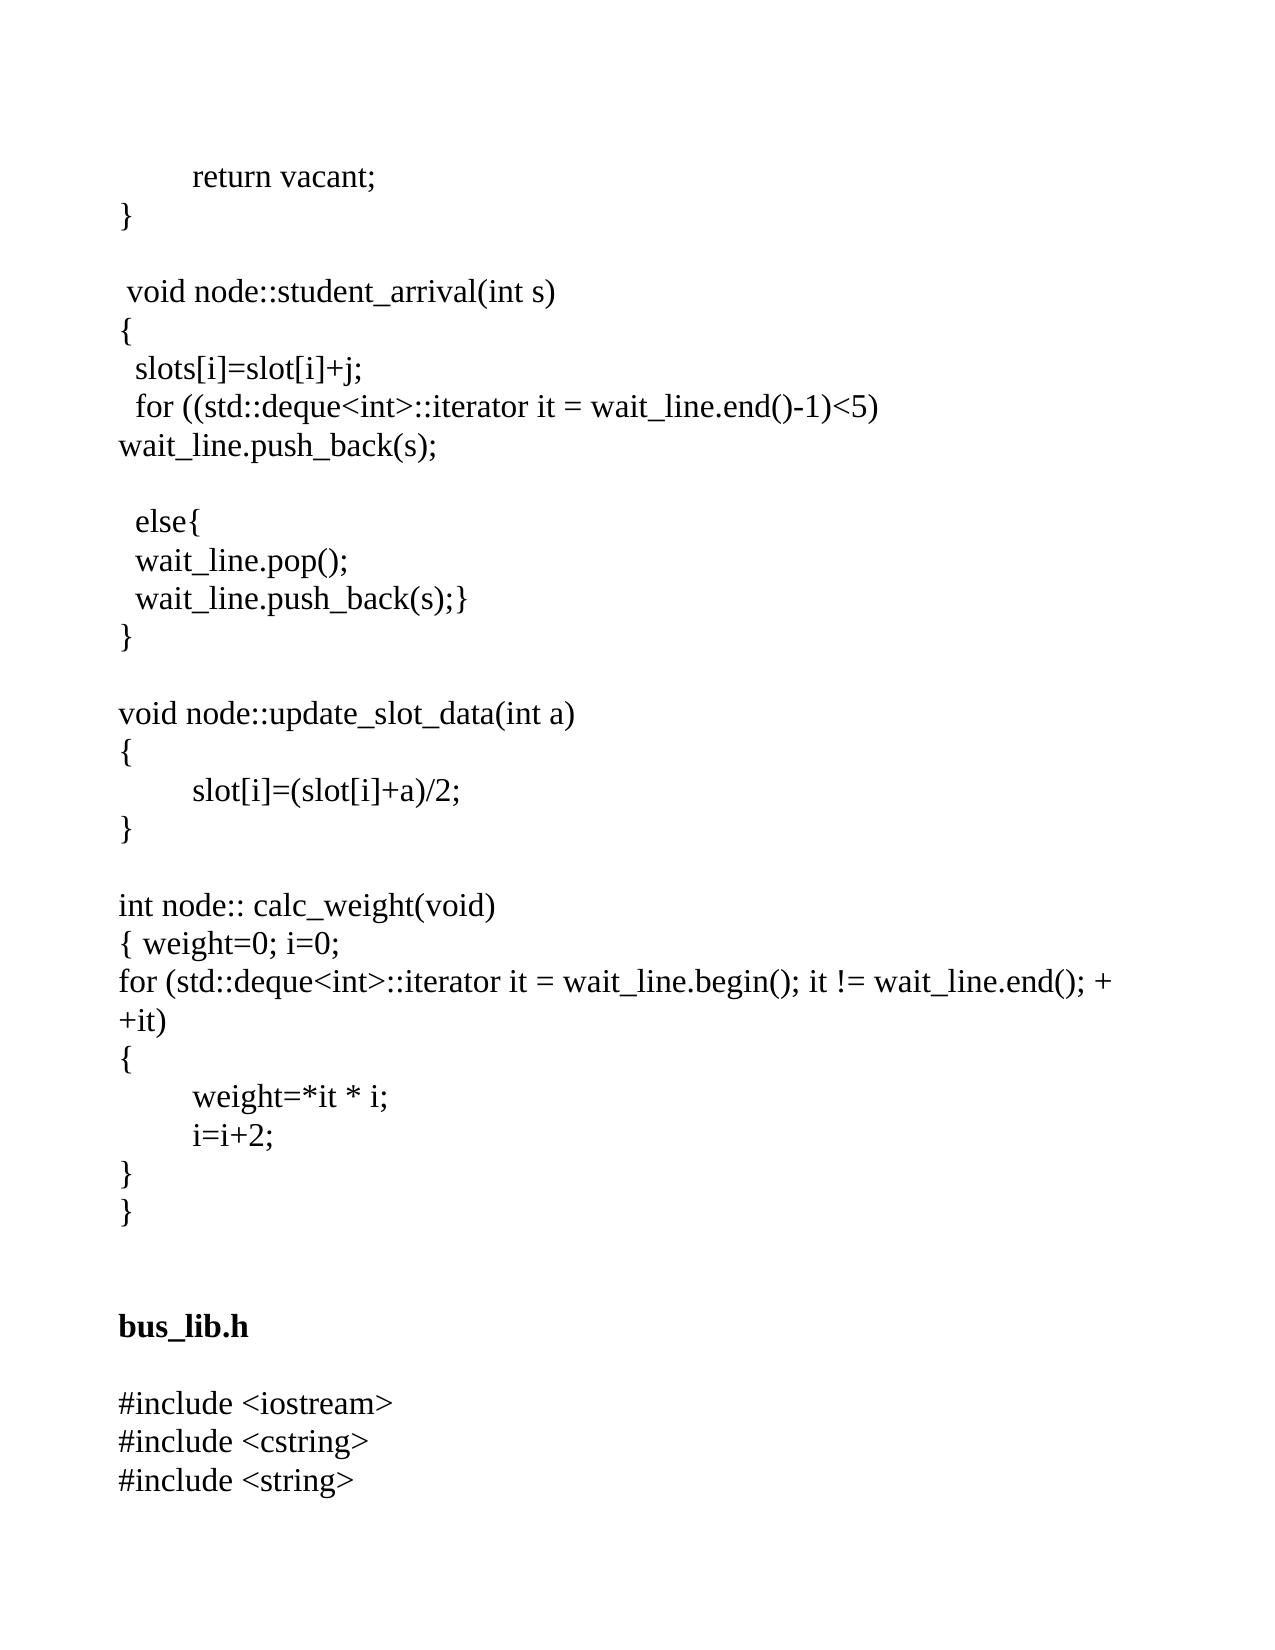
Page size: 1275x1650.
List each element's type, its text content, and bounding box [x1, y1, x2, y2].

text wait_line.push_back(s);} [118, 578, 1157, 616]
text #include <iostream> [118, 1383, 1157, 1421]
text i=i+2; [118, 1115, 1157, 1153]
text } [118, 1153, 1157, 1191]
text #include <cstring> [118, 1421, 1157, 1460]
text else{ [118, 501, 1157, 540]
text return vacant; [118, 156, 1157, 195]
text { [118, 310, 1157, 348]
text slots[i]=slot[i]+j; [118, 348, 1157, 386]
text void node::update_slot_data(int a) [118, 693, 1157, 731]
text bus_lib.h [118, 1306, 1157, 1345]
text } [118, 808, 1157, 846]
text slot[i]=(slot[i]+a)/2; [118, 770, 1157, 808]
text for ((std::deque<int>::iterator it = wait_line.end()-1)<5) wait_line.push_back(s); [118, 386, 1157, 463]
text { weight=0; i=0; [118, 923, 1157, 961]
text int node:: calc_weight(void) [118, 885, 1157, 923]
text wait_line.pop(); [118, 540, 1157, 578]
text } [118, 616, 1157, 655]
text void node::student_arrival(int s) [118, 271, 1157, 310]
text { [118, 1038, 1157, 1076]
text { [118, 731, 1157, 770]
text for (std::deque<int>::iterator it = wait_line.begin(); it != wait_line.end(); ++it) [118, 961, 1157, 1038]
text weight=*it * i; [118, 1076, 1157, 1115]
text #include <string> [118, 1460, 1157, 1498]
text } [118, 195, 1157, 233]
text } [118, 1191, 1157, 1230]
